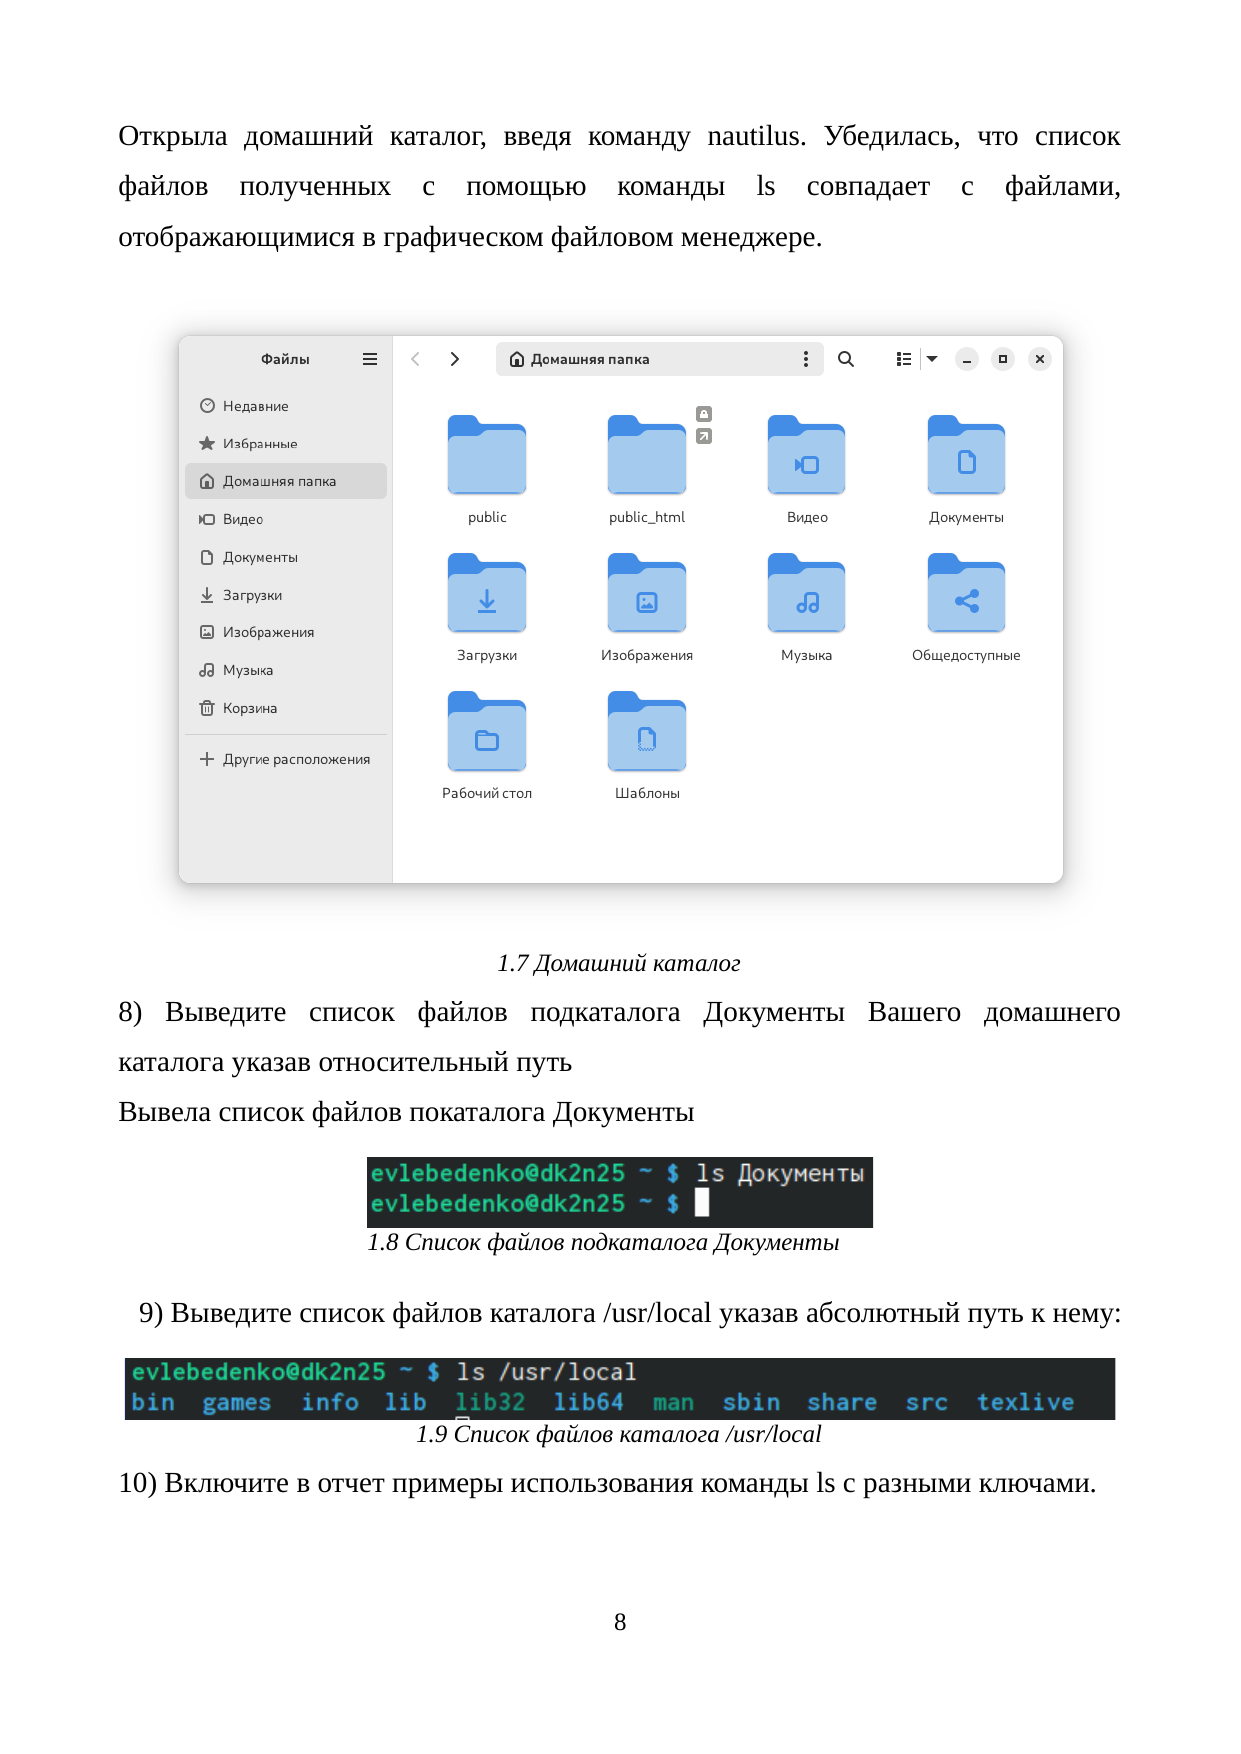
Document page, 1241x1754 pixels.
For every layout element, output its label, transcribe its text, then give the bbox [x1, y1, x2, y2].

picture [118, 281, 1123, 949]
picture [367, 1157, 874, 1228]
text 10) Включите в отчет примеры использования команды ls с разными ключами. [118, 1346, 1122, 1498]
text 9) Выведите список файлов каталога /usr/local указав абсолютный путь к нему: [118, 1296, 1122, 1329]
text 1.9 Список файлов каталога /usr/local [125, 1420, 1115, 1448]
text Открыла домашний каталог, введя команду nautilus. Убедилась, что список файлов полученных с помощью команды ls совпадает с файлами, отображающимися в графическом файловом менеджере. [118, 118, 1122, 252]
picture [124, 1358, 1116, 1420]
text 1.7 Домашний каталог [118, 949, 1122, 977]
text 8) Выведите список файлов подкаталога Документы Вашего домашнего каталога указав относительный путь [118, 977, 1122, 1077]
text [118, 269, 1122, 281]
text 1.8 Список файлов подкаталога Документы [367, 1228, 873, 1256]
text Вывела список файлов покаталога Документы [118, 1094, 1122, 1128]
